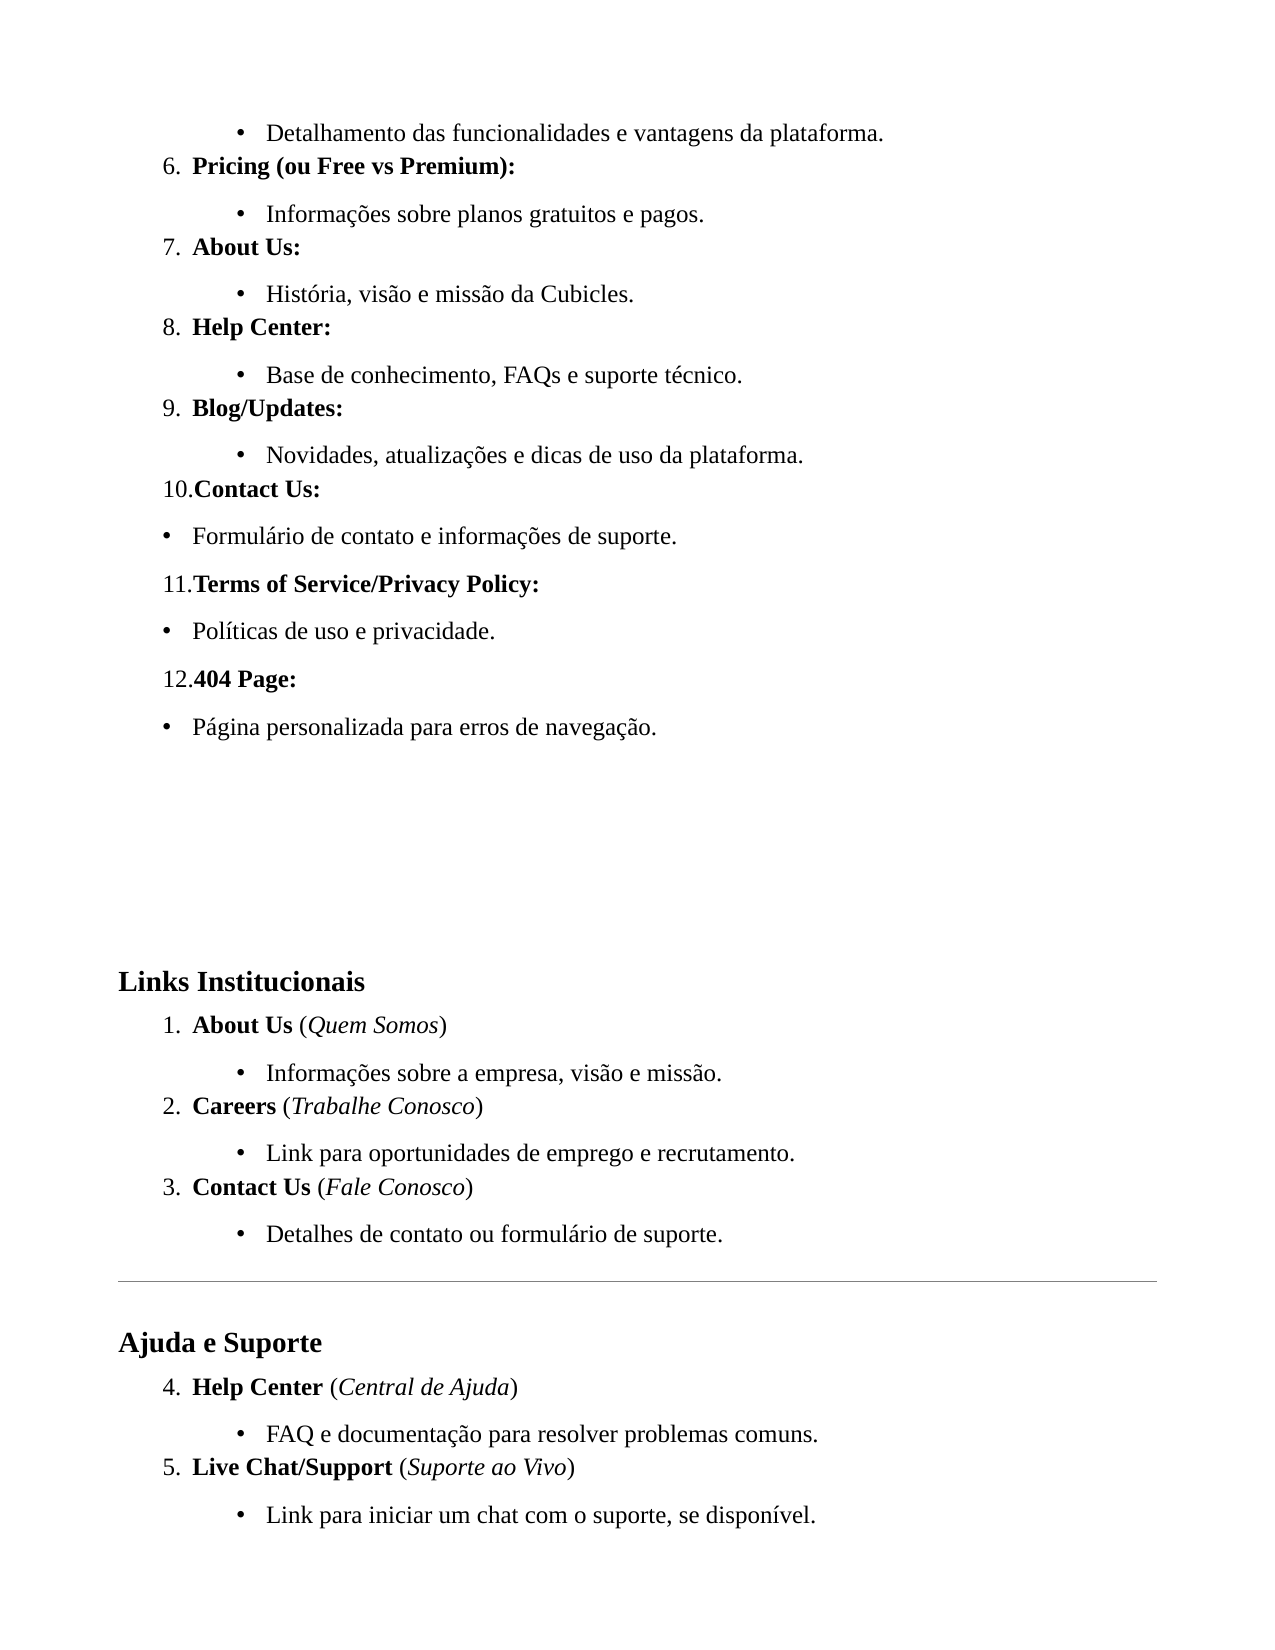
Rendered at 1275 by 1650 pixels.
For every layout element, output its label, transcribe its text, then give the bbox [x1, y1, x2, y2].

list Link para iniciar um chat com o suporte, se disponível. [236, 1500, 1157, 1529]
list Live Chat/Support (Suporte ao Vivo) [162, 1452, 1157, 1481]
list Detalhamento das funcionalidades e vantagens da plataforma. [236, 118, 1157, 147]
list Novidades, atualizações e dicas de uso da plataforma. [236, 441, 1157, 469]
list Base de conhecimento, FAQs e suporte técnico. [236, 360, 1157, 389]
list Página personalizada para erros de navegação. [162, 712, 1157, 740]
list Help Center (Central de Ajuda) [162, 1372, 1157, 1400]
subtitle Ajuda e Suporte [118, 1326, 1157, 1359]
list Link para oportunidades de emprego e recrutamento. [236, 1138, 1157, 1167]
list Pricing (ou Free vs Premium): [162, 151, 1157, 180]
list 404 Page: [162, 664, 1157, 693]
list Informações sobre a empresa, visão e missão. [236, 1058, 1157, 1087]
subtitle Links Institucionais [118, 964, 1157, 998]
list Blog/Updates: [162, 393, 1157, 422]
list Terms of Service/Privacy Policy: [162, 569, 1157, 598]
list About Us (Quem Somos) [162, 1010, 1157, 1039]
list Contact Us (Fale Conosco) [162, 1172, 1157, 1200]
list Formulário de contato e informações de suporte. [162, 521, 1157, 550]
list Contact Us: [162, 474, 1157, 502]
list About Us: [162, 232, 1157, 261]
list Careers (Trabalhe Conosco) [162, 1091, 1157, 1120]
list Informações sobre planos gratuitos e pagos. [236, 199, 1157, 227]
list Detalhes de contato ou formulário de suporte. [236, 1219, 1157, 1248]
list Políticas de uso e privacidade. [162, 616, 1157, 645]
list Help Center: [162, 312, 1157, 341]
list História, visão e missão da Cubicles. [236, 279, 1157, 308]
list FAQ e documentação para resolver problemas comuns. [236, 1419, 1157, 1448]
